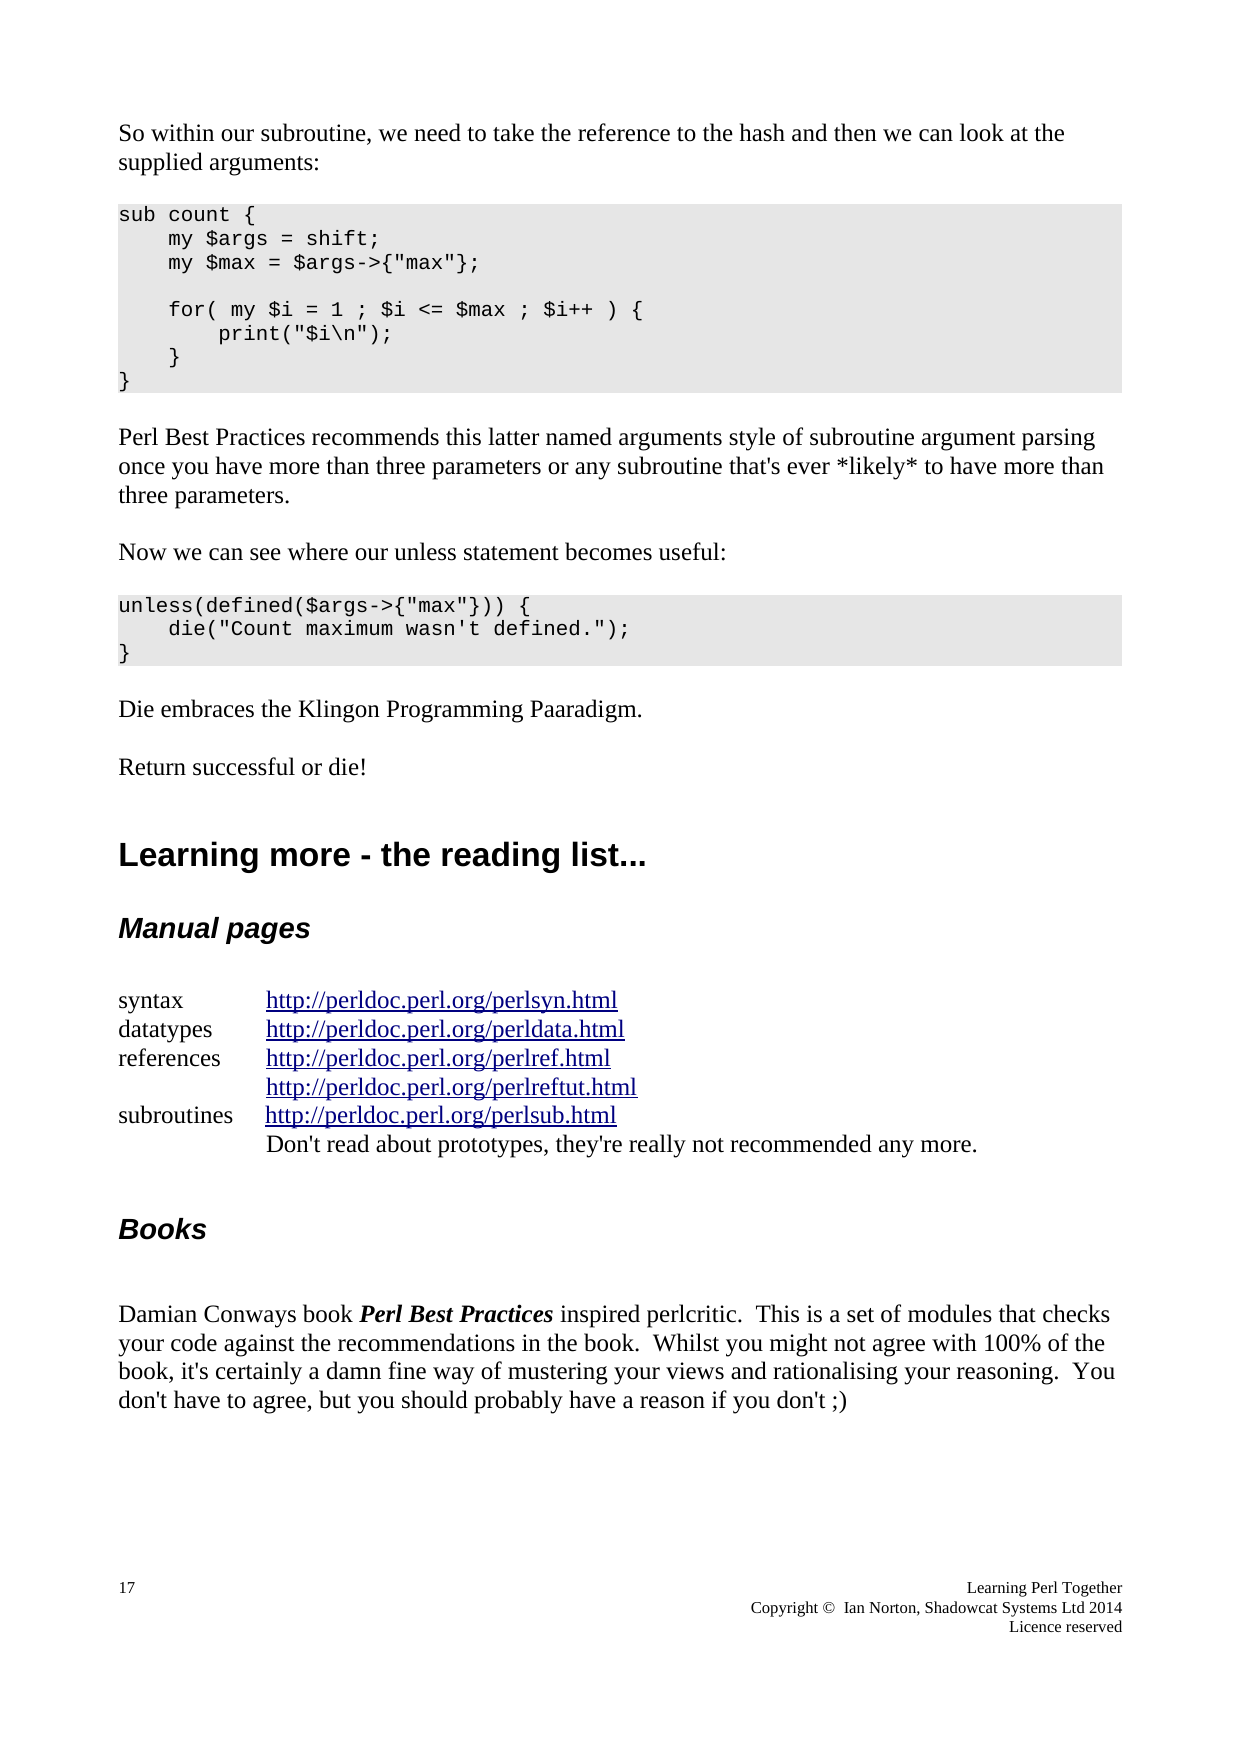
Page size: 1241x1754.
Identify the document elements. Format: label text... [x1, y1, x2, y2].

text http://perldoc.perl.org/perlreftut.html [118, 1072, 1122, 1100]
text } [118, 346, 1122, 370]
text datatypes http://perldoc.perl.org/perldata.html [118, 1014, 1122, 1043]
text my $args = shift; [118, 228, 1122, 252]
subtitle Books [118, 1212, 1122, 1245]
text syntax http://perldoc.perl.org/perlsyn.html [118, 985, 1122, 1014]
text my $max = $args->{"max"}; [118, 252, 1122, 275]
text for( my $i = 1 ; $i <= $max ; $i++ ) { [118, 299, 1122, 323]
text subroutines http://perldoc.perl.org/perlsub.html [118, 1100, 1122, 1129]
text references http://perldoc.perl.org/perlref.html [118, 1043, 1122, 1072]
subtitle Manual pages [118, 911, 1122, 944]
text Don't read about prototypes, they're really not recommended any more. [118, 1129, 1122, 1158]
subtitle Learning more - the reading list... [118, 834, 1122, 873]
text Perl Best Practices recommends this latter named arguments style of subroutine argument parsing once you have more than three parameters or any subroutine that's ever *likely* to have more than three parameters. [118, 422, 1122, 508]
text print("$i\n"); [118, 323, 1122, 346]
text unless(defined($args->{"max"})) { [118, 595, 1122, 618]
text Return successful or die! [118, 752, 1122, 781]
text sub count { [118, 204, 1122, 228]
text So within our subroutine, we need to take the reference to the hash and then we can look at the supplied arguments: [118, 118, 1122, 176]
text } [118, 370, 1122, 393]
text die("Count maximum wasn't defined."); [118, 618, 1122, 642]
text Damian Conways book Perl Best Practices inspired perlcritic. This is a set of modules that checks your code against the recommendations in the book. Whilst you might not agree with 100% of the book, it's certainly a damn fine way of mustering your views and rationalising your reasoning. You don't have to agree, but you should probably have a reason if you don't ;) [118, 1299, 1122, 1414]
text Die embraces the Klingon Programming Paaradigm. [118, 694, 1122, 723]
text } [118, 642, 1122, 666]
text Now we can see where our unless statement becomes useful: [118, 537, 1122, 566]
